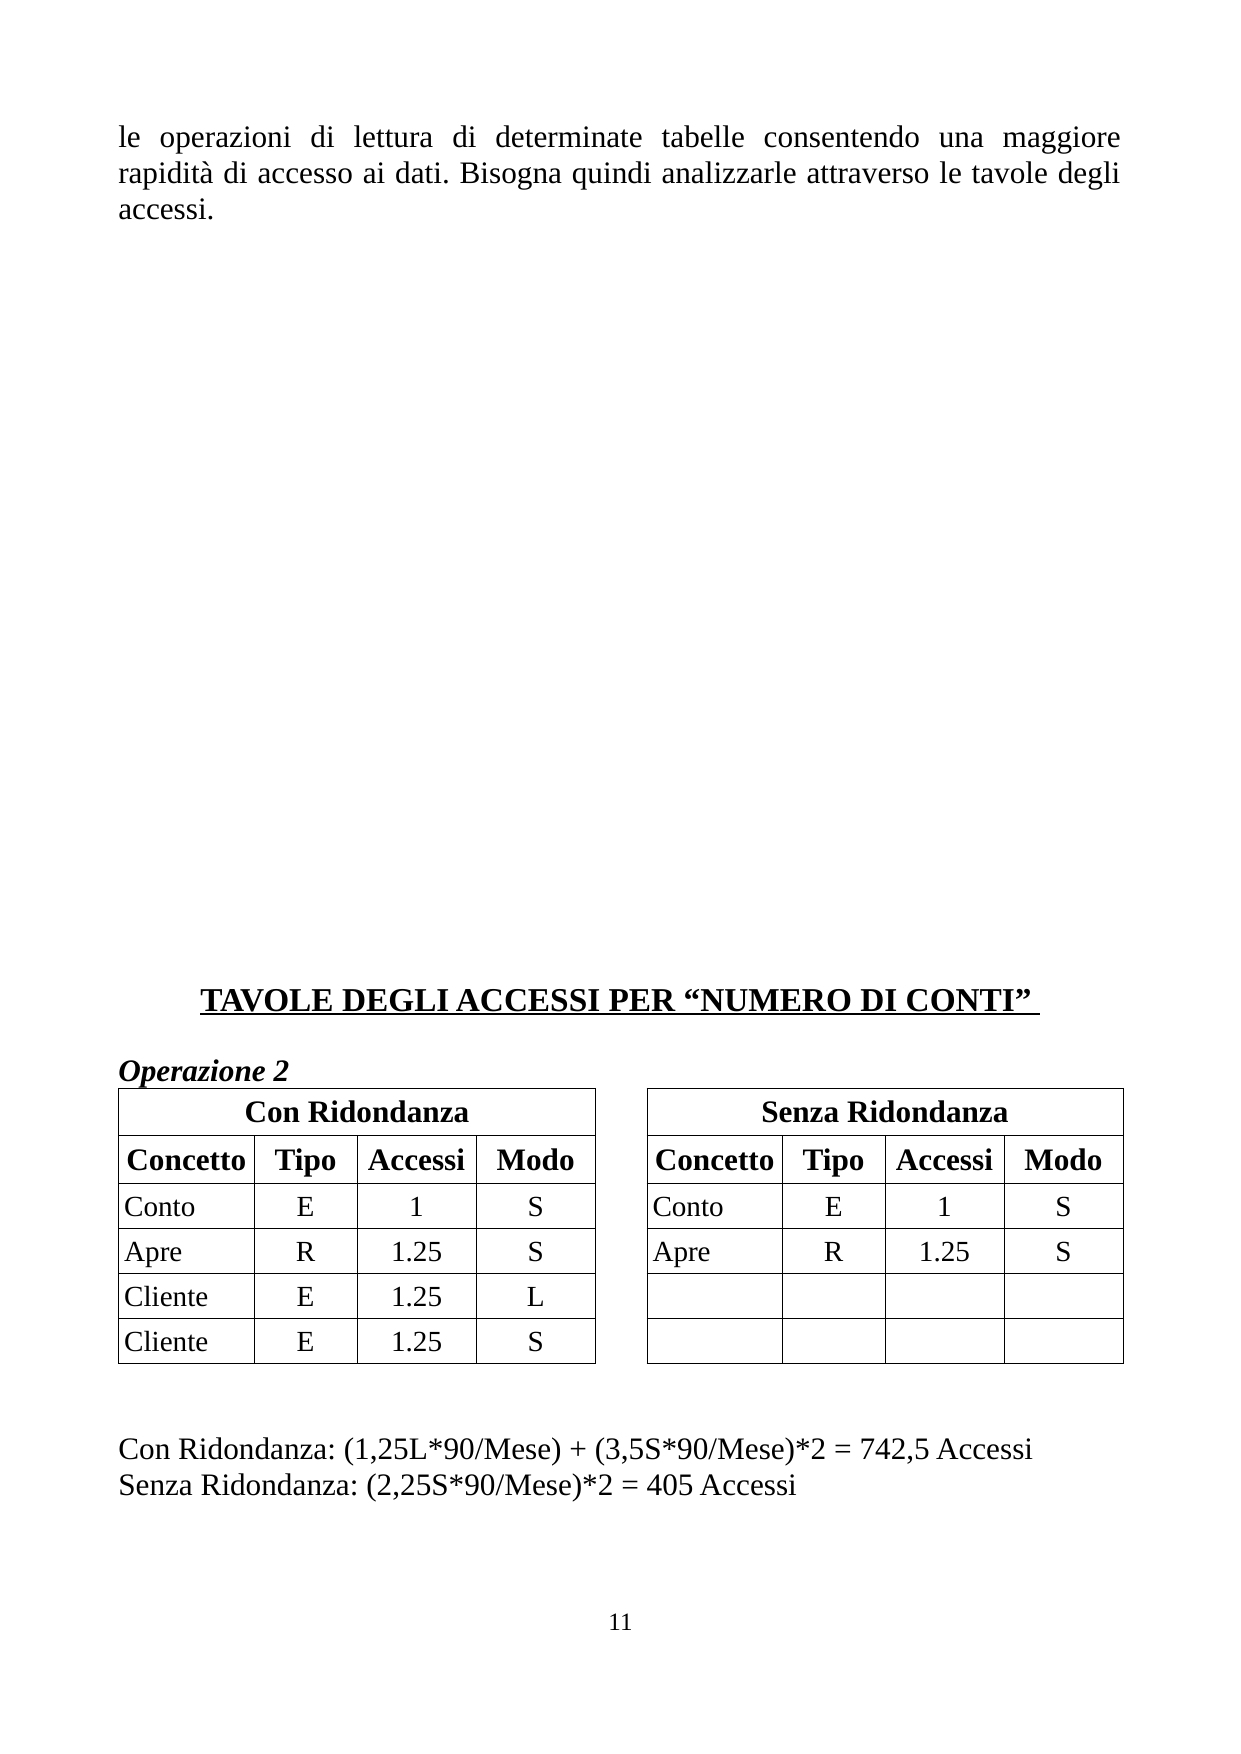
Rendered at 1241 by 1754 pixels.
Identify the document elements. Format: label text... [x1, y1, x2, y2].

table_cell E [255, 1319, 357, 1363]
table_cell S [477, 1184, 595, 1228]
table_cell E [255, 1274, 357, 1318]
table_cell 1,25 [358, 1274, 476, 1318]
table_cell Conto [648, 1184, 782, 1228]
table_cell Cliente [119, 1319, 254, 1363]
table_cell 1,25 [886, 1229, 1004, 1273]
table_cell E [783, 1184, 885, 1228]
table_cell Accessi [886, 1136, 1004, 1183]
table_cell 1 [886, 1184, 1004, 1228]
table_cell S [477, 1229, 595, 1273]
table_cell [596, 1183, 647, 1228]
table_cell Concetto [648, 1136, 782, 1183]
table_cell Concetto [119, 1136, 254, 1183]
table_cell [886, 1319, 1004, 1363]
table_cell S [1005, 1229, 1123, 1273]
text le operazioni di lettura di determinate tabelle consentendo una maggiore rapidità di accesso ai dati. Bisogna quindi analizzarle attraverso le tavole degli accessi. [118, 118, 1122, 226]
table_cell Cliente [119, 1274, 254, 1318]
table_cell Conto [119, 1184, 254, 1228]
table_cell [596, 1228, 647, 1273]
table_cell S [477, 1319, 595, 1363]
table_cell 1 [358, 1184, 476, 1228]
table_header [596, 1088, 647, 1135]
table_cell [783, 1274, 885, 1318]
table_cell [783, 1319, 885, 1363]
table_cell Tipo [783, 1136, 885, 1183]
table_cell Accessi [358, 1136, 476, 1183]
table_cell [596, 1135, 647, 1183]
table_cell [1005, 1319, 1123, 1363]
table_cell S [1005, 1184, 1123, 1228]
table_cell [596, 1318, 647, 1363]
table_cell Tipo [255, 1136, 357, 1183]
table_cell L [477, 1274, 595, 1318]
table_cell Modo [1005, 1136, 1123, 1183]
table_header Con Ridondanza [119, 1089, 595, 1135]
table_cell R [783, 1229, 885, 1273]
table_cell [596, 1273, 647, 1318]
text TAVOLE DEGLI ACCESSI PER “NUMERO DI CONTI” [118, 980, 1122, 1018]
table_cell [648, 1319, 782, 1363]
table_cell [1005, 1274, 1123, 1318]
table_cell Modo [477, 1136, 595, 1183]
table_cell Apre [648, 1229, 782, 1273]
table_header Senza Ridondanza [648, 1089, 1123, 1135]
table_cell [648, 1274, 782, 1318]
table_cell E [255, 1184, 357, 1228]
text Con Ridondanza: (1,25L*90/Mese) + (3,5S*90/Mese)*2 = 742,5 Accessi [118, 1430, 1122, 1466]
table_cell 1,25 [358, 1319, 476, 1363]
text Senza Ridondanza: (2,25S*90/Mese)*2 = 405 Accessi [118, 1466, 1122, 1502]
table_cell R [255, 1229, 357, 1273]
table_cell 1,25 [358, 1229, 476, 1273]
table_cell [886, 1274, 1004, 1318]
text Operazione 2 [118, 1052, 1122, 1088]
table_cell Apre [119, 1229, 254, 1273]
